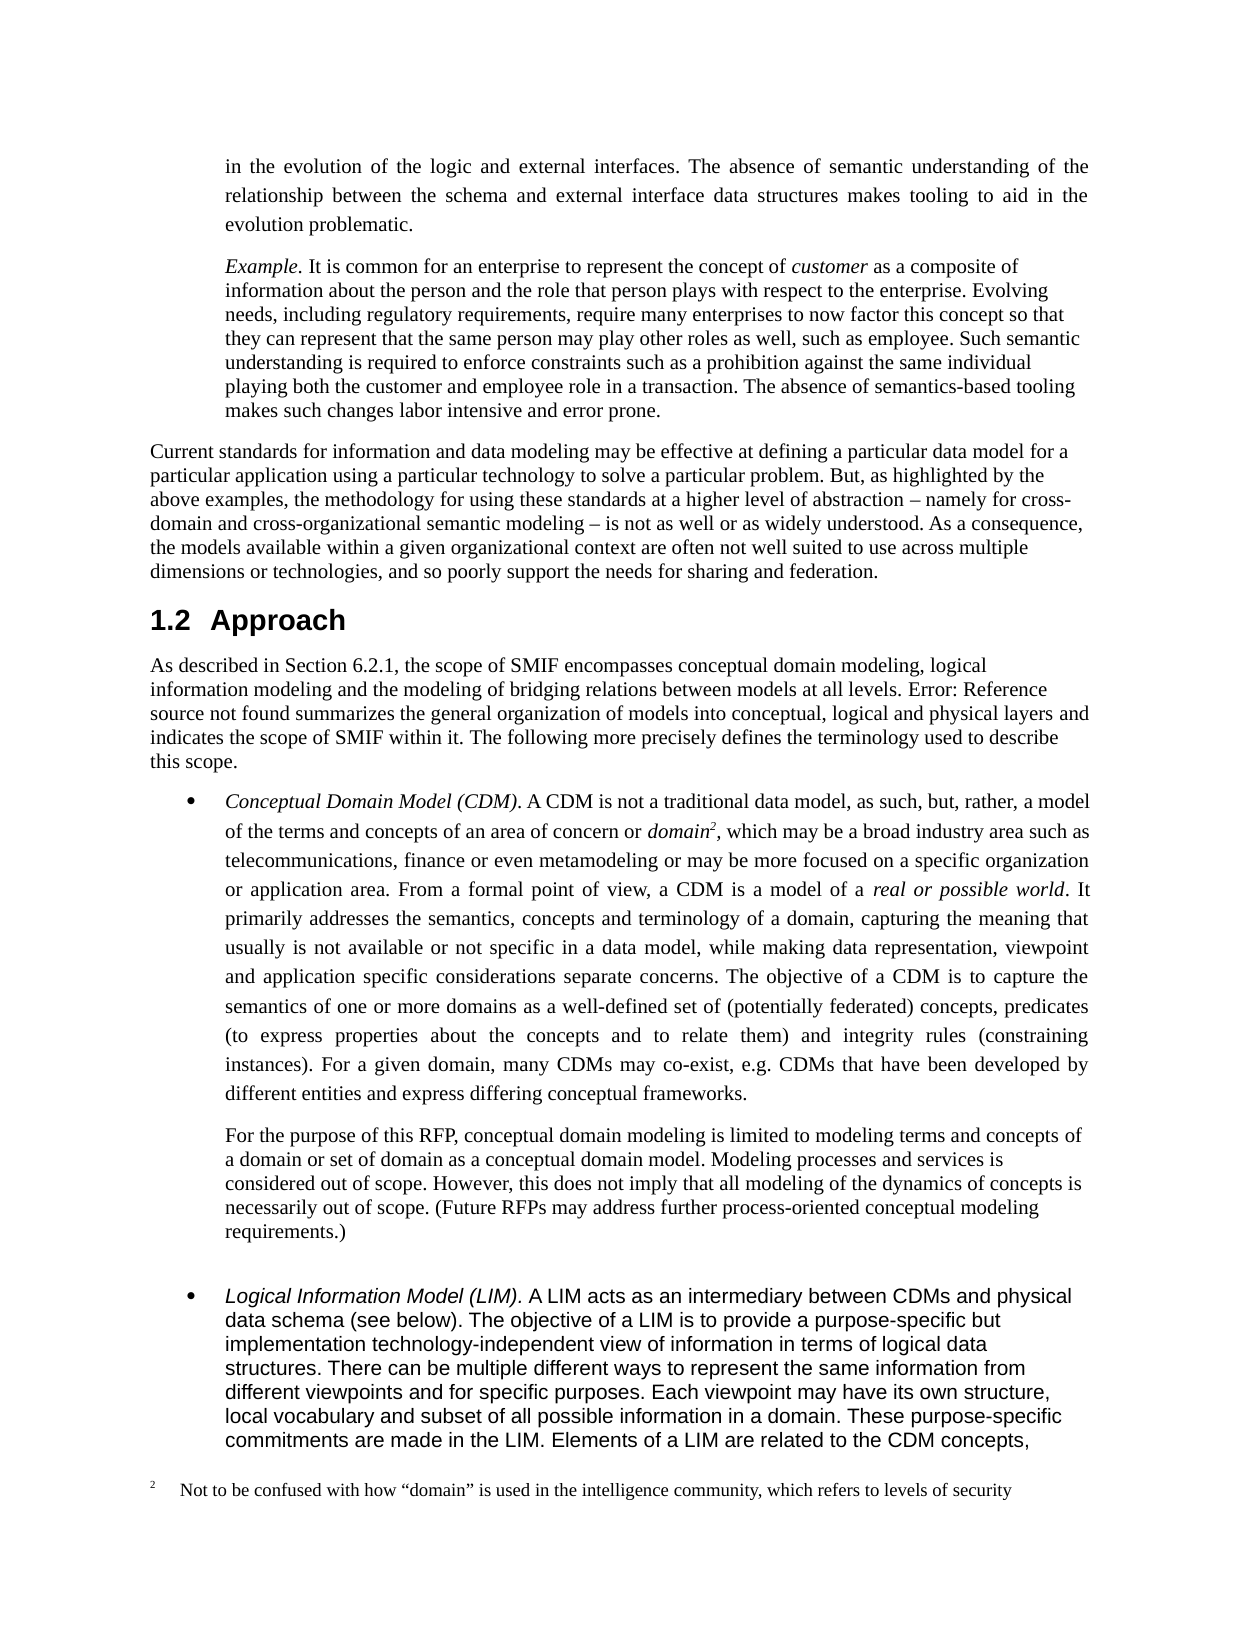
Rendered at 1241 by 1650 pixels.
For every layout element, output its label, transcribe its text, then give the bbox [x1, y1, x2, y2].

text As described in Section 6.2.1, the scope of SMIF encompasses conceptual domain modeling, logical information modeling and the modeling of bridging relations between models at all levels. Error: Reference source not found summarizes the general organization of models into conceptual, logical and physical layers and indicates the scope of SMIF within it. The following more precisely defines the terminology used to describe this scope. [150, 653, 1090, 773]
list Logical Information Model (LIM). A LIM acts as an intermediary between CDMs and physical data schema (see below). The objective of a LIM is to provide a purpose-specific but implementation technology-independent view of information in terms of logical data structures. There can be multiple different ways to represent the same information from different viewpoints and for specific purposes. Each viewpoint may have its own structure, local vocabulary and subset of all possible information in a domain. These purpose-specific commitments are made in the LIM. Elements of a LIM are related to the CDM concepts, [187, 1284, 1090, 1451]
subtitle Approach [150, 603, 1090, 636]
list in the evolution of the logic and external interfaces. The absence of semantic understanding of the relationship between the schema and external interface data structures makes tooling to aid in the evolution problematic. [187, 150, 1090, 237]
text Current standards for information and data modeling may be effective at defining a particular data model for a particular application using a particular technology to solve a particular problem. But, as highlighted by the above examples, the methodology for using these standards at a higher level of abstraction – namely for cross-domain and cross-organizational semantic modeling – is not as well or as widely understood. As a consequence, the models available within a given organizational context are often not well suited to use across multiple dimensions or technologies, and so poorly support the needs for sharing and federation. [150, 439, 1090, 583]
list Conceptual Domain Model (CDM). A CDM is not a traditional data model, as such, but, rather, a model of the terms and concepts of an area of concern or domain, which may be a broad industry area such as telecommunications, finance or even metamodeling or may be more focused on a specific organization or application area. From a formal point of view, a CDM is a model of a real or possible world. It primarily addresses the semantics, concepts and terminology of a domain, capturing the meaning that usually is not available or not specific in a data model, while making data representation, viewpoint and application specific considerations separate concerns. The objective of a CDM is to capture the semantics of one or more domains as a well-defined set of (potentially federated) concepts, predicates (to express properties about the concepts and to relate them) and integrity rules (constraining instances). For a given domain, many CDMs may co-exist, e.g. CDMs that have been developed by different entities and express differing conceptual frameworks. [187, 786, 1090, 1106]
text For the purpose of this RFP, conceptual domain modeling is limited to modeling terms and concepts of a domain or set of domain as a conceptual domain model. Modeling processes and services is considered out of scope. However, this does not imply that all modeling of the dynamics of concepts is necessarily out of scope. (Future RFPs may address further process-oriented conceptual modeling requirements.) [225, 1123, 1090, 1243]
text Example. It is common for an enterprise to represent the concept of customer as a composite of information about the person and the role that person plays with respect to the enterprise. Evolving needs, including regulatory requirements, require many enterprises to now factor this concept so that they can represent that the same person may play other roles as well, such as employee. Such semantic understanding is required to enforce constraints such as a prohibition against the same individual playing both the customer and employee role in a transaction. The absence of semantics-based tooling makes such changes labor intensive and error prone. [225, 254, 1090, 422]
list Not to be confused with how “domain” is used in the intelligence community, which refers to levels of security [150, 1478, 1090, 1500]
